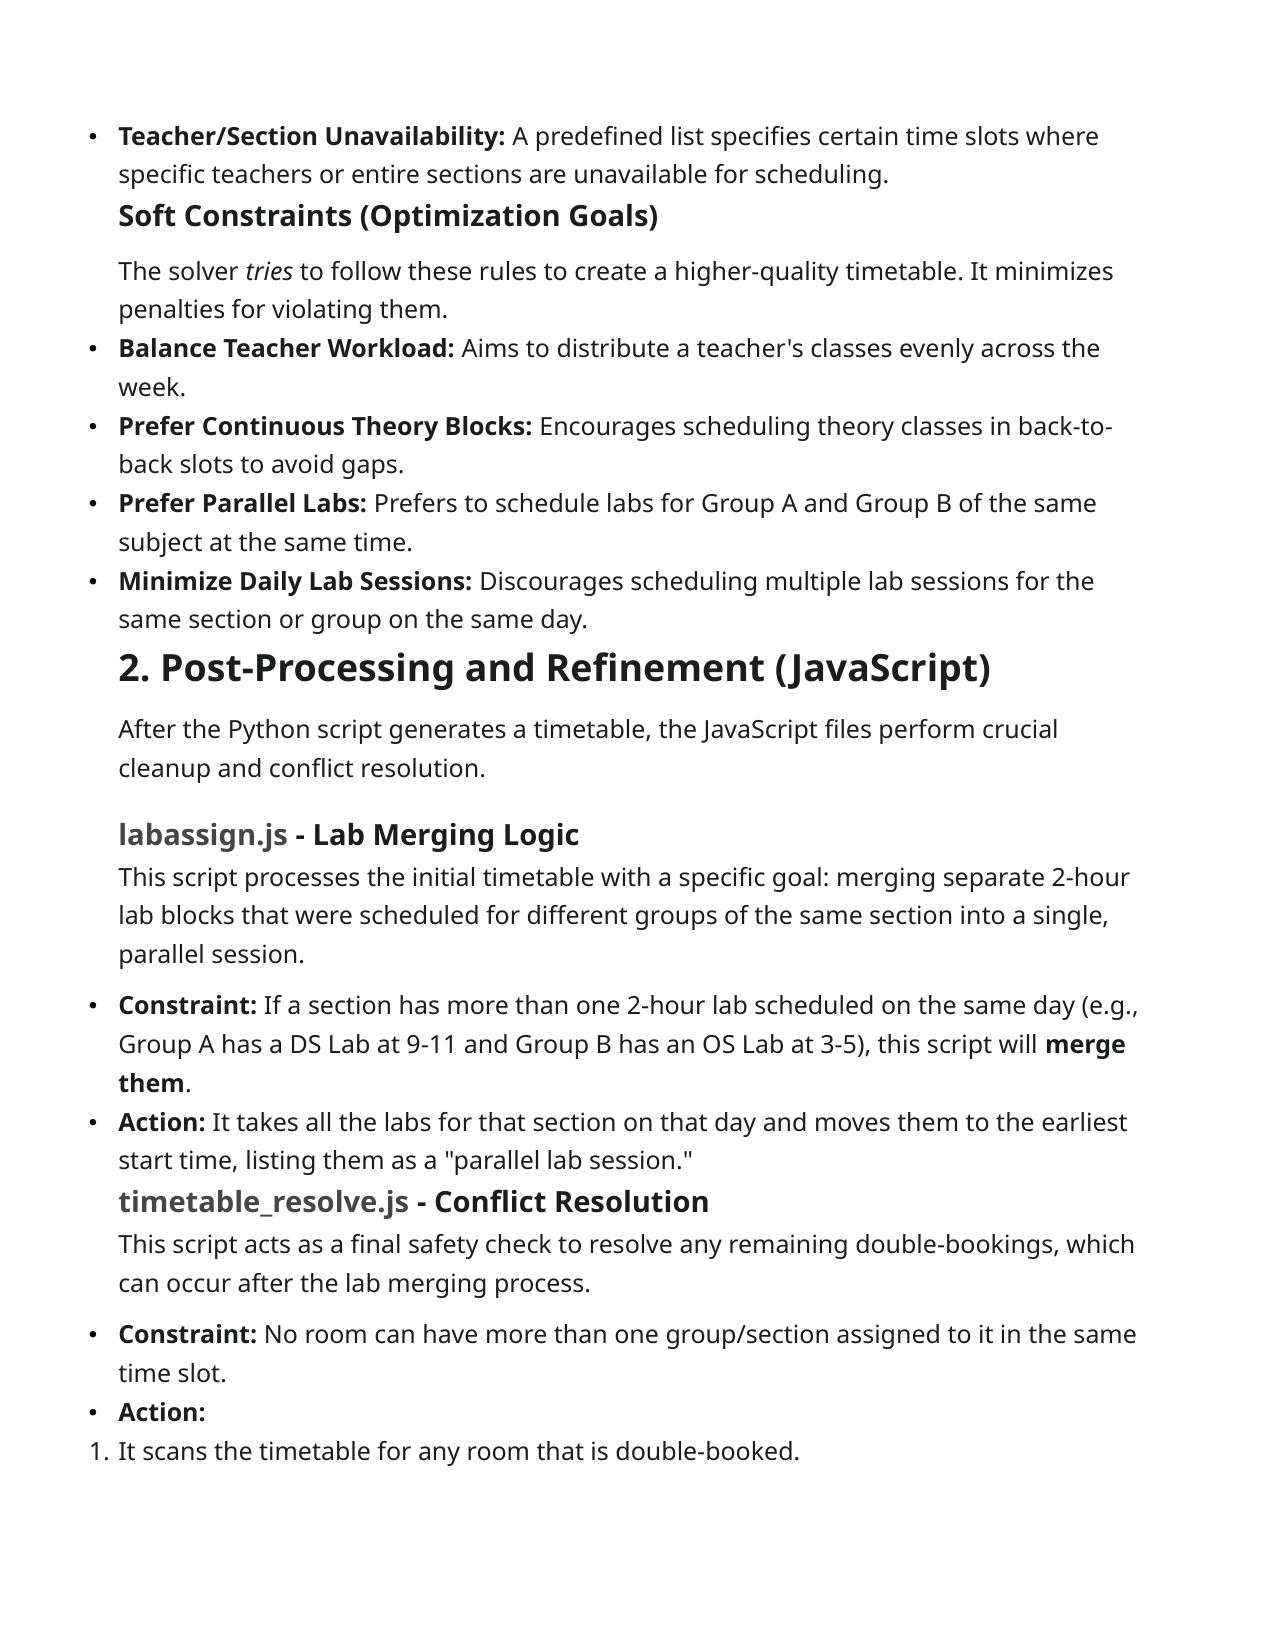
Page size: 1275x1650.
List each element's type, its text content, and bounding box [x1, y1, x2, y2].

text This script acts as a final safety check to resolve any remaining double-bookings, which can occur after the lab merging process. [118, 1227, 1157, 1300]
list Balance Teacher Workload: Aims to distribute a teacher's classes evenly across the week. [118, 331, 1157, 404]
text The solver tries to follow these rules to create a higher-quality timetable. It minimizes penalties for violating them. [118, 253, 1157, 326]
subtitle 2. Post-Processing and Refinement (JavaScript) [118, 641, 1157, 692]
list Minimize Daily Lab Sessions: Discourages scheduling multiple lab sessions for the same section or group on the same day. [118, 563, 1157, 636]
text This script processes the initial timetable with a specific goal: merging separate 2-hour lab blocks that were scheduled for different groups of the same section into a single, parallel session. [118, 859, 1157, 971]
list Prefer Parallel Labs: Prefers to schedule labs for Group A and Group B of the same subject at the same time. [118, 486, 1157, 559]
text After the Python script generates a timetable, the JavaScript files perform crucial cleanup and conflict resolution. [118, 711, 1157, 784]
subtitle Soft Constraints (Optimization Goals) [118, 196, 1157, 235]
list Constraint: If a section has more than one 2-hour lab scheduled on the same day (e.g., Group A has a DS Lab at 9-11 and Group B has an OS Lab at 3-5), this script will merge them. [118, 988, 1157, 1099]
list It scans the timetable for any room that is double-booked. [118, 1433, 1157, 1467]
list Constraint: No room can have more than one group/section assigned to it in the same time slot. [118, 1317, 1157, 1390]
subtitle labassign.js - Lab Merging Logic [118, 814, 1157, 854]
subtitle timetable_resolve.js - Conflict Resolution [118, 1182, 1157, 1221]
list Teacher/Section Unavailability: A predefined list specifies certain time slots where specific teachers or entire sections are unavailable for scheduling. [118, 118, 1157, 191]
list Prefer Continuous Theory Blocks: Encourages scheduling theory classes in back-to-back slots to avoid gaps. [118, 408, 1157, 481]
list Action: [118, 1394, 1157, 1428]
list Action: It takes all the labs for that section on that day and moves them to the earliest start time, listing them as a "parallel lab session." [118, 1104, 1157, 1177]
